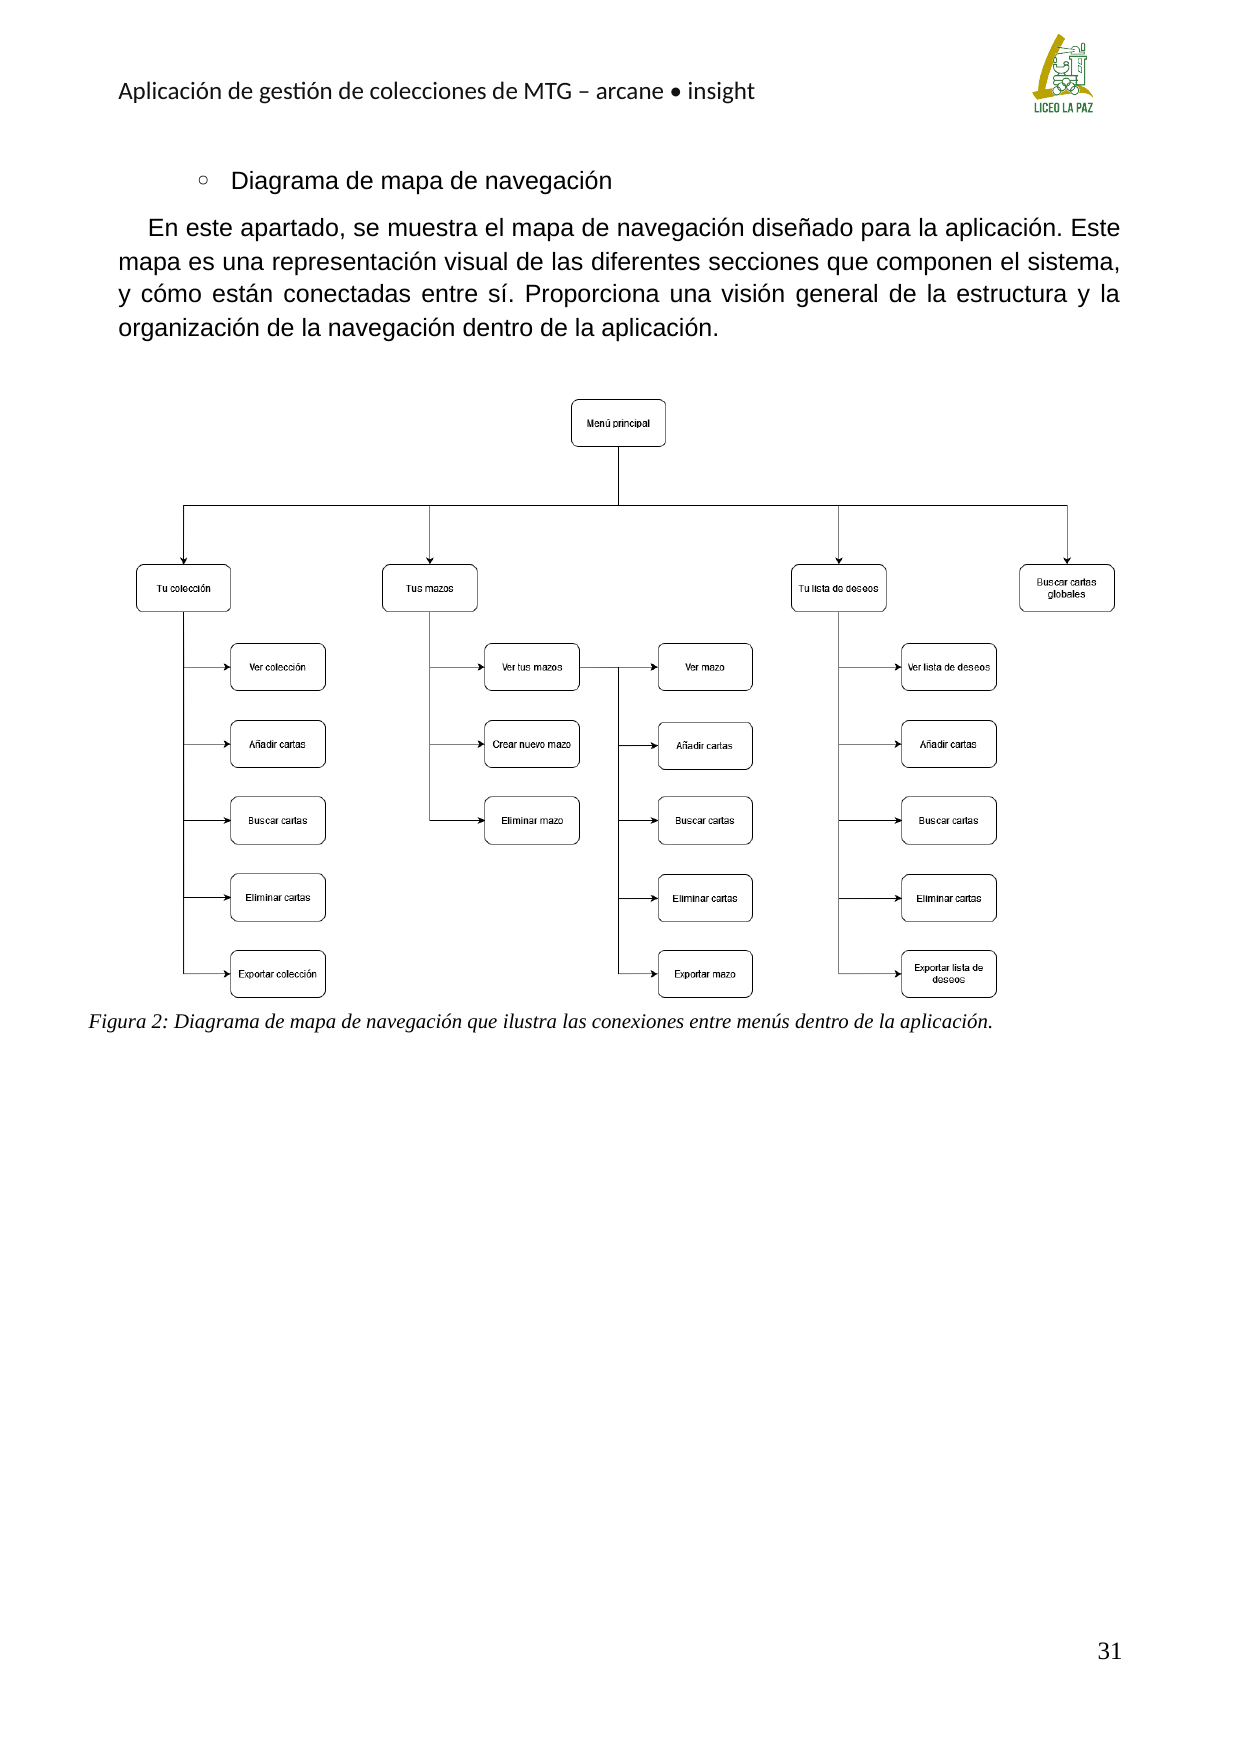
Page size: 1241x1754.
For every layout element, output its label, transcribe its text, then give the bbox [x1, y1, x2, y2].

text Figura 2: Diagrama de mapa de navegación que ilustra las conexiones entre menús dentro de la aplicación. [88, 384, 1156, 1033]
list Diagrama de mapa de navegación [193, 166, 1122, 194]
picture [1025, 26, 1100, 121]
text En este apartado, se muestra el mapa de navegación diseñado para la aplicación. Este mapa es una representación visual de las diferentes secciones que componen el sistema, y cómo están conectadas entre sí. Proporciona una visión general de la estructura y la organización de la navegación dentro de la aplicación. [118, 213, 1122, 341]
picture [120, 383, 1125, 1009]
